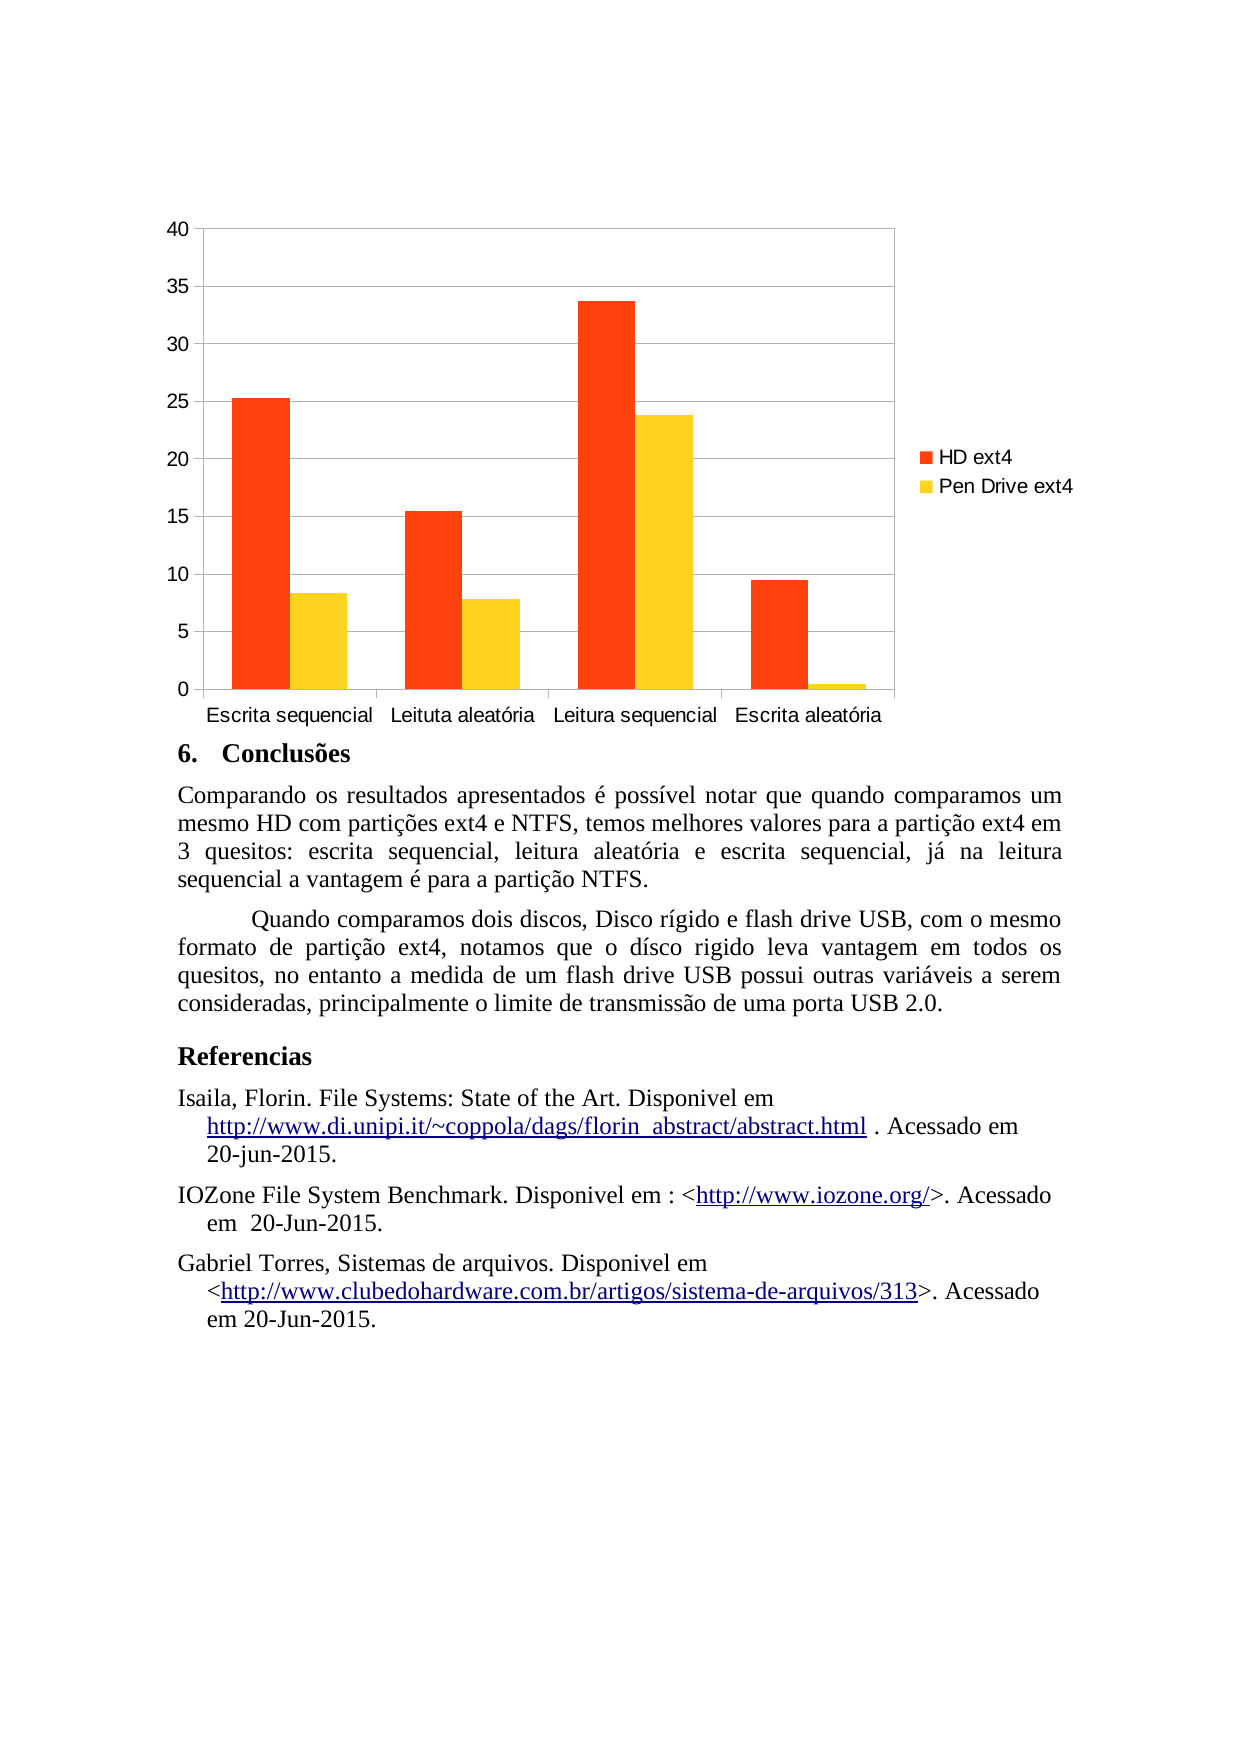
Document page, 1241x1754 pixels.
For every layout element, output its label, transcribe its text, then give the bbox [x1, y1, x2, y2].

text Referencias [177, 1042, 1063, 1072]
title Conclusões [177, 207, 1063, 768]
text Gabriel Torres, Sistemas de arquivos. Disponivel em <http://www.clubedohardware.com.br/artigos/sistema-de-arquivos/313>. Acessado em 20-Jun-2015. [177, 1249, 1063, 1333]
text Quando comparamos dois discos, Disco rígido e flash drive USB, com o mesmo formato de partição ext4, notamos que o dísco rigido leva vantagem em todos os quesitos, no entanto a medida de um flash drive USB possui outras variáveis a serem consideradas, principalmente o limite de transmissão de uma porta USB 2.0. [177, 905, 1063, 1017]
text Isaila, Florin. File Systems: State of the Art. Disponivel em http://www.di.unipi.it/~coppola/dags/florin_abstract/abstract.html . Acessado em 20-jun-2015. [177, 1084, 1063, 1168]
text IOZone File System Benchmark. Disponivel em : <http://www.iozone.org/>. Acessado em 20-Jun-2015. [177, 1181, 1063, 1237]
text Comparando os resultados apresentados é possível notar que quando comparamos um mesmo HD com partições ext4 e NTFS, temos melhores valores para a partição ext4 em 3 quesitos: escrita sequencial, leitura aleatória e escrita sequencial, já na leitura sequencial a vantagem é para a partição NTFS. [177, 781, 1063, 893]
